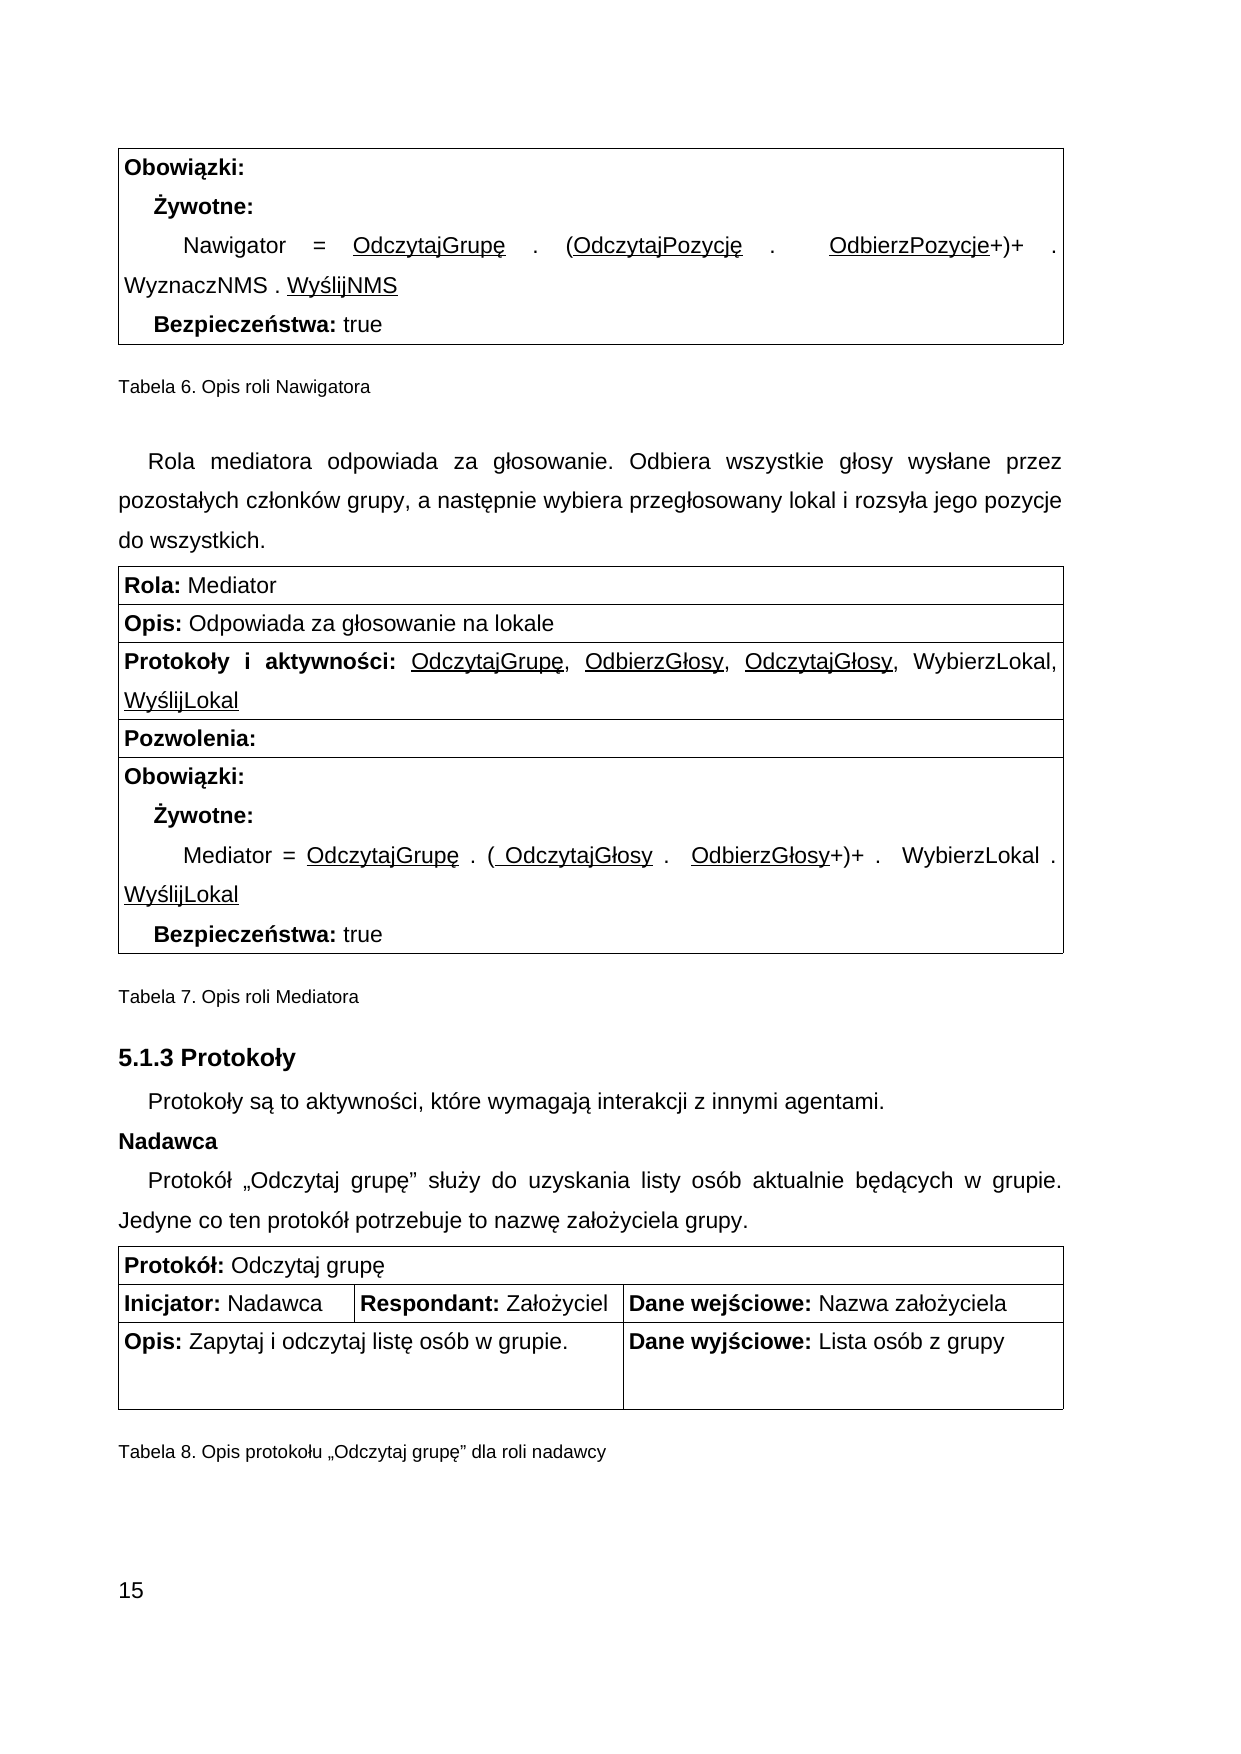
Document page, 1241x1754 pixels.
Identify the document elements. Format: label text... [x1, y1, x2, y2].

text Rola mediatora odpowiada za głosowanie. Odbiera wszystkie głosy wysłane przez pozostałych członków grupy, a następnie wybiera przegłosowany lokal i rozsyła jego pozycje do wszystkich. [118, 448, 1063, 553]
table_cell Protokoły i aktywności: OdczytajGrupę, OdbierzGłosy, OdczytajGłosy, WybierzLokal, WyślijLokal [119, 643, 1063, 719]
table_cell Inicjator: Nadawca [119, 1285, 354, 1322]
table_cell Opis: Zapytaj i odczytaj listę osób w grupie. [119, 1323, 623, 1408]
table_cell Opis: Odpowiada za głosowanie na lokale [119, 605, 1063, 642]
text Tabela 8. Opis protokołu „Odczytaj grupę” dla roli nadawcy [118, 1441, 1063, 1462]
text Tabela 6. Opis roli Nawigatora [118, 376, 1063, 397]
table_cell Respondant: Założyciel [355, 1285, 623, 1322]
text Protokół „Odczytaj grupę” służy do uzyskania listy osób aktualnie będących w grupie. Jedyne co ten protokół potrzebuje to nazwę założyciela grupy. [118, 1167, 1063, 1233]
table_header Rola: Mediator [119, 567, 1063, 604]
table_cell Obowiązki: Żywotne: Nawigator = OdczytajGrupę . (OdczytajPozycję . OdbierzPozycje+)+ . WyznaczNMS . WyślijNMS Bezpieczeństwa: true [119, 149, 1063, 343]
table_header Protokół: Odczytaj grupę [119, 1247, 1063, 1284]
text Tabela 7. Opis roli Mediatora [118, 985, 1063, 1007]
text Nadawca [118, 1128, 1063, 1154]
table_cell Dane wyjściowe: Lista osób z grupy [624, 1323, 1063, 1408]
table_cell Pozwolenia: [119, 720, 1063, 757]
text Protokoły są to aktywności, które wymagają interakcji z innymi agentami. [118, 1088, 1063, 1114]
table_cell Obowiązki: Żywotne: Mediator = OdczytajGrupę . ( OdczytajGłosy . OdbierzGłosy+)+ . WybierzLokal . WyślijLokal Bezpieczeństwa: true [119, 758, 1063, 953]
table_cell Dane wejściowe: Nazwa założyciela [624, 1285, 1063, 1322]
subtitle 5.1.3 Protokoły [118, 1043, 1063, 1071]
